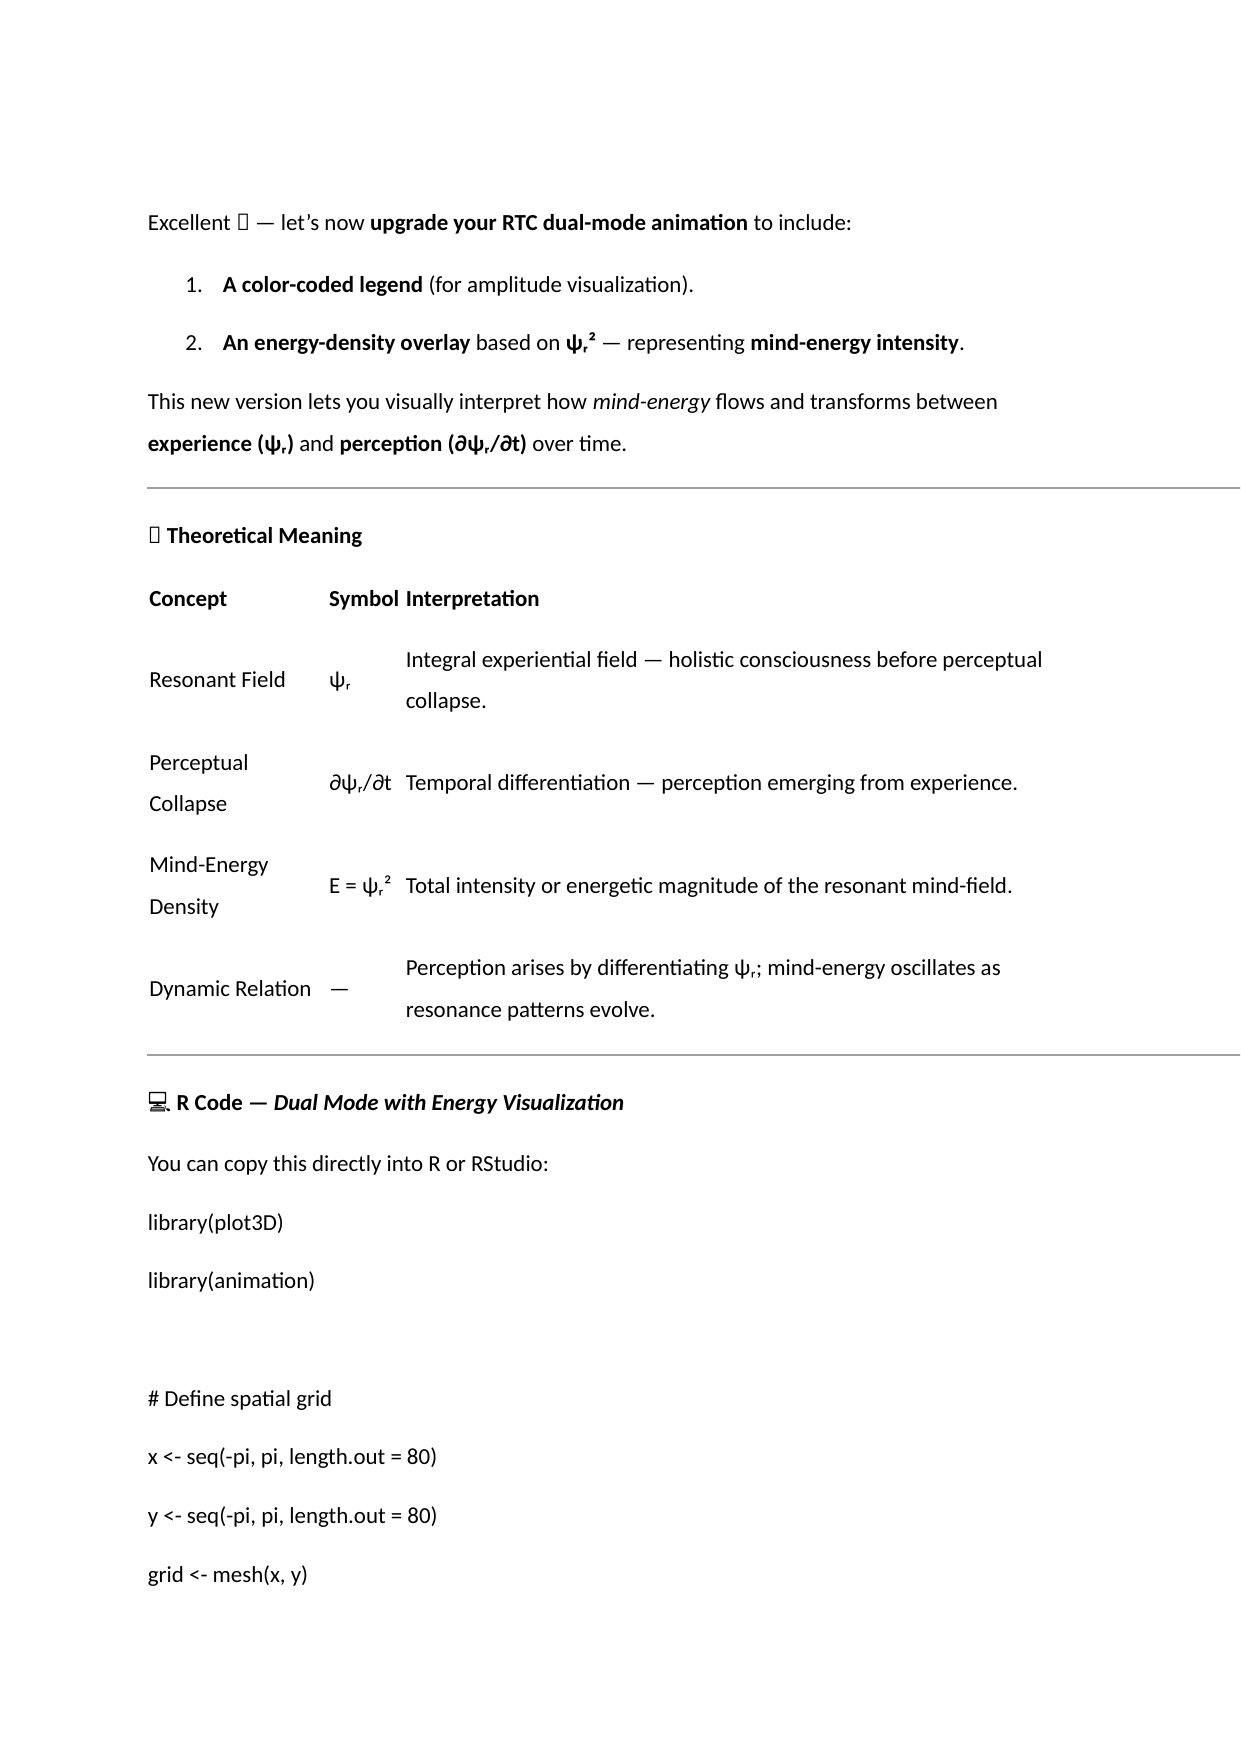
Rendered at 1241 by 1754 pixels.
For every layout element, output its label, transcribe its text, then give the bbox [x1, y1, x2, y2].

table_cell E = ψᵣ² [328, 849, 404, 952]
list An energy-density overlay based on ψᵣ² — representing mind-energy intensity. [185, 328, 1093, 356]
table_header Concept [148, 582, 327, 643]
table_cell — [328, 952, 404, 1054]
table_cell ∂ψᵣ/∂t [328, 746, 404, 849]
text library(plot3D) [148, 1208, 1093, 1236]
table_cell Temporal differentiation — perception emerging from experience. [404, 746, 1093, 849]
table_cell Mind-Energy Density [148, 849, 327, 952]
text You can copy this directly into R or RStudio: [148, 1149, 1093, 1177]
text 🧠 Theoretical Meaning [148, 519, 1093, 550]
list A color-coded legend (for amplitude visualization). [185, 270, 1093, 298]
table_cell Perception arises by differentiating ψᵣ; mind-energy oscillates as resonance patterns evolve. [404, 952, 1093, 1054]
text # Define spatial grid [148, 1384, 1093, 1412]
table_cell ψᵣ [328, 643, 404, 746]
text y <- seq(-pi, pi, length.out = 80) [148, 1501, 1093, 1529]
table_cell Dynamic Relation [148, 952, 327, 1054]
text x <- seq(-pi, pi, length.out = 80) [148, 1442, 1093, 1471]
table_cell Integral experiential field — holistic consciousness before perceptual collapse. [404, 643, 1093, 746]
table_cell Perceptual Collapse [148, 746, 327, 849]
table_header Symbol [328, 582, 404, 643]
table_cell Resonant Field [148, 643, 327, 746]
text This new version lets you visually interpret how mind-energy flows and transforms between experience (ψᵣ) and perception (∂ψᵣ/∂t) over time. [148, 387, 1093, 457]
table_cell Total intensity or energetic magnitude of the resonant mind-field. [404, 849, 1093, 952]
text Excellent 🌌 — let’s now upgrade your RTC dual-mode animation to include: [148, 206, 1093, 237]
table_header Interpretation [404, 582, 1093, 643]
text 💻 R Code — Dual Mode with Energy Visualization [148, 1086, 1093, 1117]
text library(animation) [148, 1267, 1093, 1294]
text grid <- mesh(x, y) [148, 1560, 1093, 1588]
